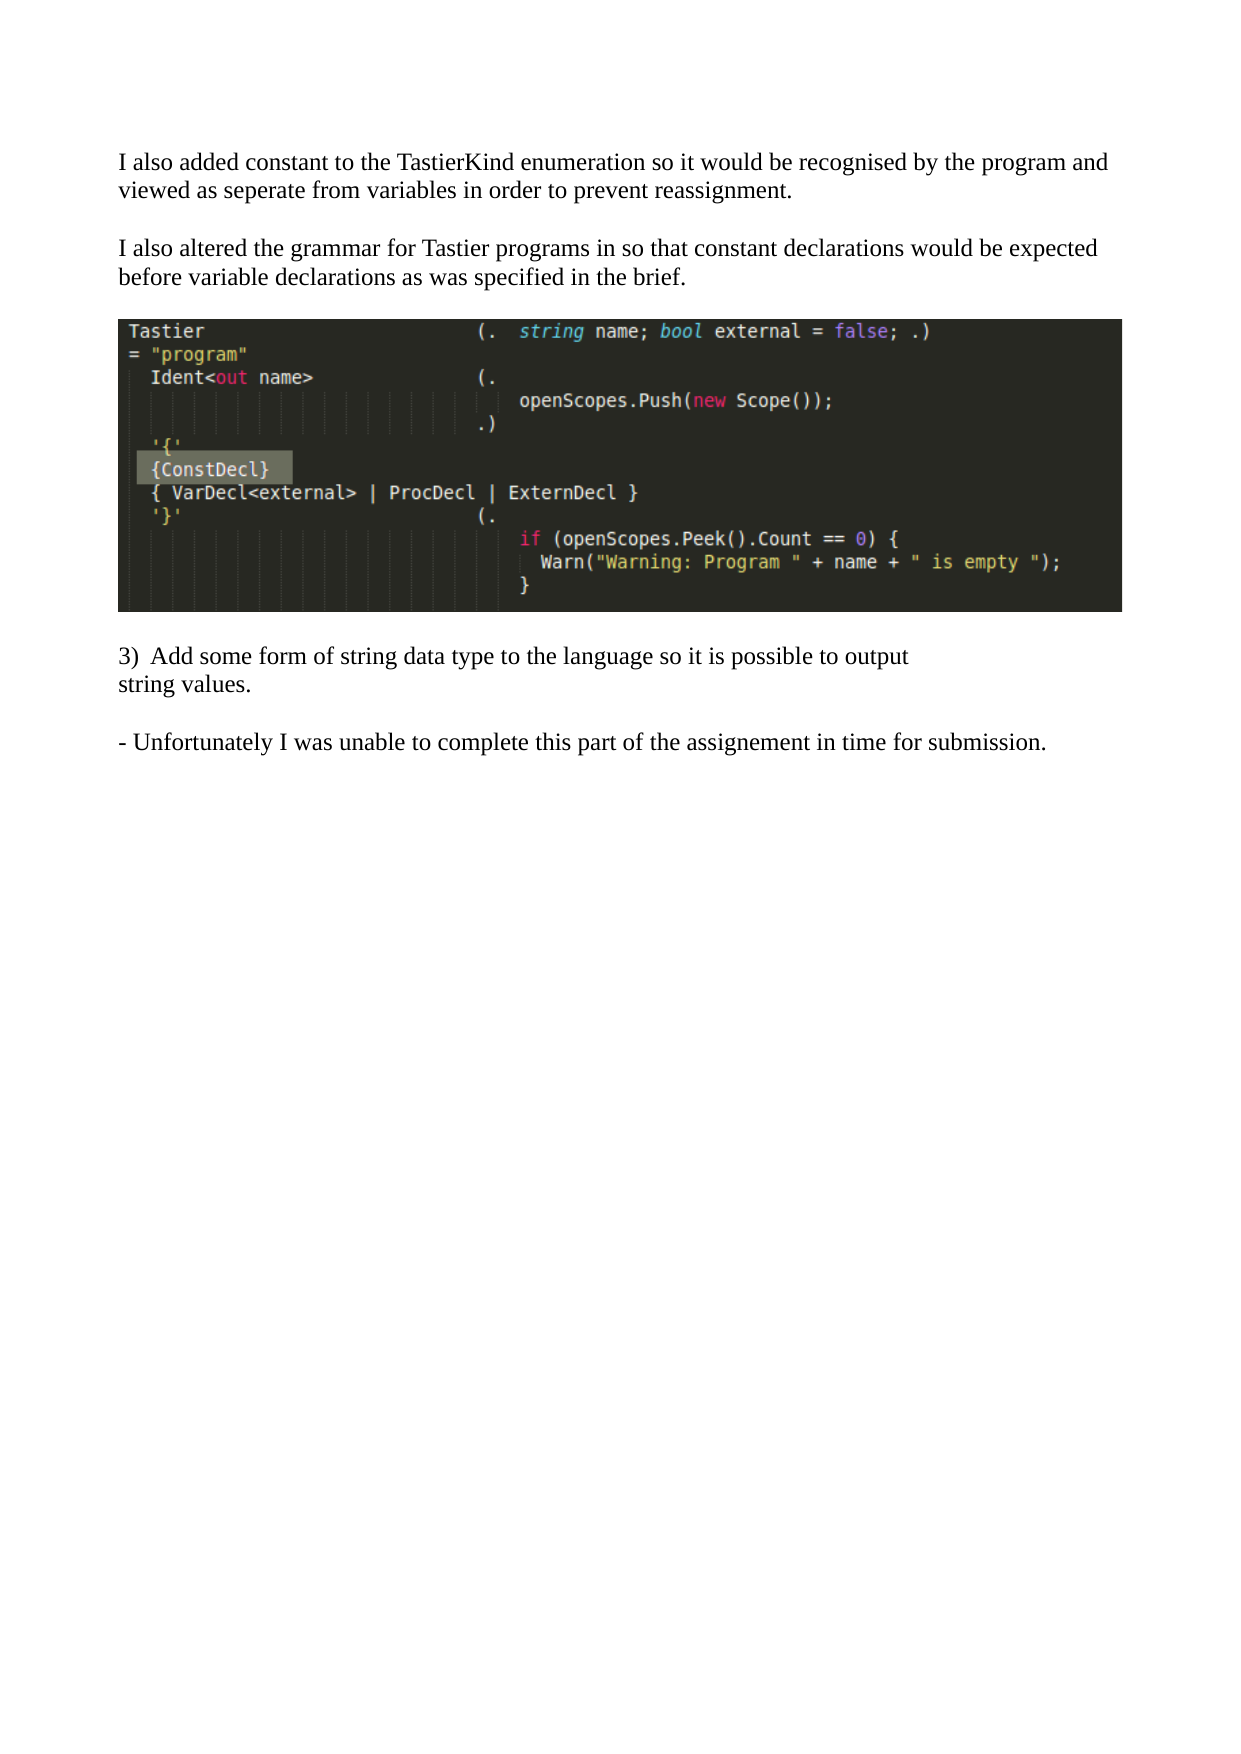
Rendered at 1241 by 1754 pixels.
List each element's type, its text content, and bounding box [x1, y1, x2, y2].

picture [118, 319, 1123, 612]
text I also altered the grammar for Tastier programs in so that constant declarations would be expected before variable declarations as was specified in the brief. [118, 233, 1122, 291]
text I also added constant to the TastierKind enumeration so it would be recognised by the program and viewed as seperate from variables in order to prevent reassignment. [118, 147, 1122, 204]
text - Unfortunately I was unable to complete this part of the assignement in time for submission. [118, 727, 1122, 756]
text string values. [118, 669, 1122, 698]
text 3) Add some form of string data type to the language so it is possible to output [118, 641, 1122, 669]
